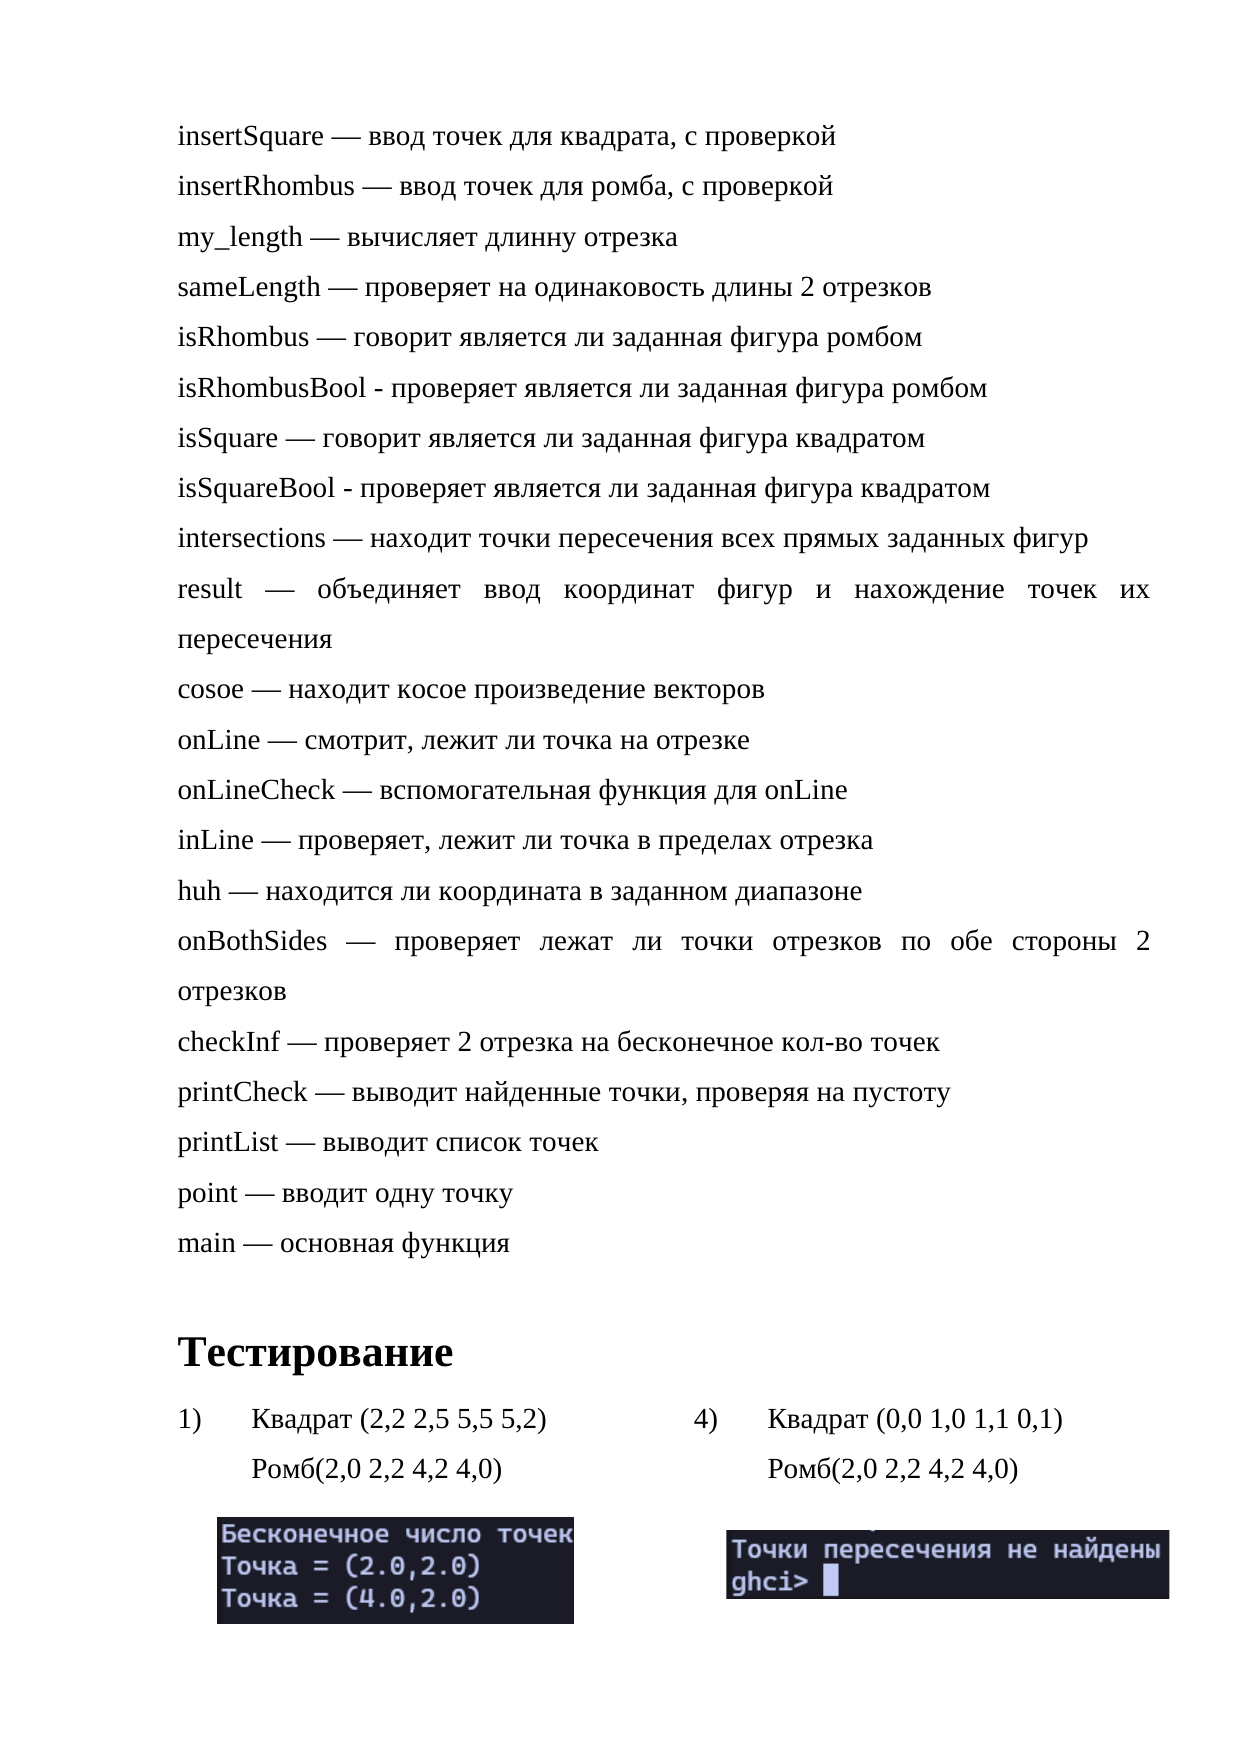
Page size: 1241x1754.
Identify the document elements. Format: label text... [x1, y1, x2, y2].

picture [726, 1530, 1170, 1599]
text insertRhombus — ввод точек для ромба, с проверкой [177, 168, 1152, 202]
text Тестирование [177, 1326, 1152, 1376]
text isRhombus — говорит является ли заданная фигура ромбом [177, 319, 1152, 353]
text isRhombusBool - проверяет является ли заданная фигура ромбом [177, 370, 1152, 403]
text my_length — вычисляет длинну отрезка [177, 219, 1152, 252]
text main — основная функция [177, 1225, 1152, 1258]
text 1) Квадрат (2,2 2,5 5,5 5,2) 4) Квадрат (0,0 1,0 1,1 0,1) Ромб(2,0 2,2 4,2 4,0) Ромб(2,0 2,2 4,2 4,0) [177, 1401, 1152, 1485]
text onBothSides — проверяет лежат ли точки отрезков по обе стороны 2 отрезков [177, 923, 1152, 1007]
text onLineCheck — вспомогательная функция для onLine [177, 772, 1152, 806]
text huh — находится ли координата в заданном диапазоне [177, 873, 1152, 906]
text printList — выводит список точек [177, 1124, 1152, 1158]
text printCheck — выводит найденные точки, проверяя на пустоту [177, 1074, 1152, 1108]
text inLine — проверяет, лежит ли точка в пределах отрезка [177, 822, 1152, 856]
text sameLength — проверяет на одинаковость длины 2 отрезков [177, 269, 1152, 303]
text intersections — находит точки пересечения всех прямых заданных фигур [177, 521, 1152, 554]
text checkInf — проверяет 2 отрезка на бесконечное кол-во точек [177, 1024, 1152, 1057]
text isSquareBool - проверяет является ли заданная фигура квадратом [177, 470, 1152, 504]
picture [217, 1517, 574, 1624]
text insertSquare — ввод точек для квадрата, с проверкой [177, 118, 1152, 152]
text cosoe — находит косое произведение векторов [177, 672, 1152, 705]
text onLine — смотрит, лежит ли точка на отрезке [177, 722, 1152, 755]
text isSquare — говорит является ли заданная фигура квадратом [177, 420, 1152, 453]
text point — вводит одну точку [177, 1175, 1152, 1208]
text result — объединяет ввод координат фигур и нахождение точек их пересечения [177, 571, 1152, 655]
